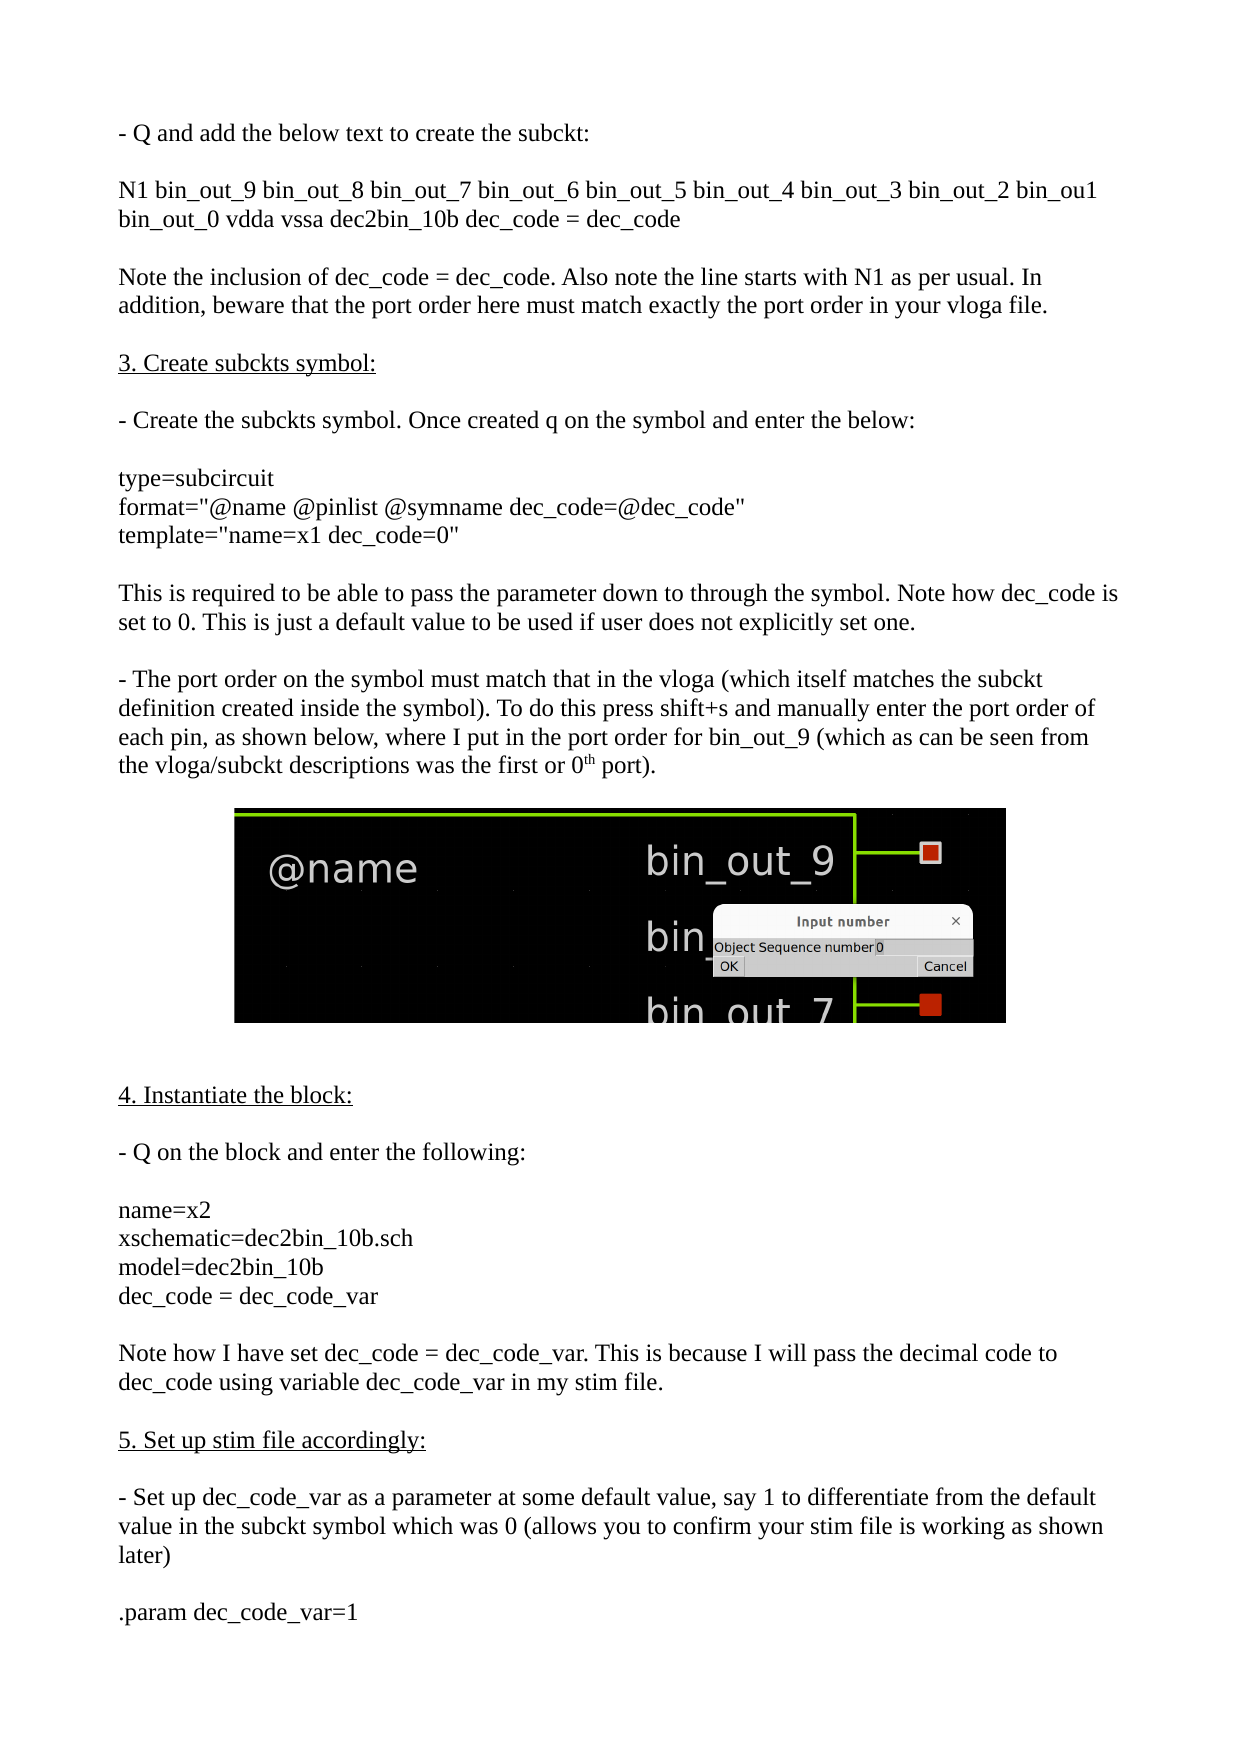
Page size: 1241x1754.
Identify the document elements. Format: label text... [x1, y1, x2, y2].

text Note how I have set dec_code = dec_code_var. This is because I will pass the decimal code to dec_code using variable dec_code_var in my stim file. [118, 1338, 1122, 1396]
text - Q and add the below text to create the subckt: [118, 118, 1122, 147]
text type=subcircuit [118, 463, 1122, 492]
text Note the inclusion of dec_code = dec_code. Also note the line starts with N1 as per usual. In addition, beware that the port order here must match exactly the port order in your vloga file. [118, 262, 1122, 319]
text format="@name @pinlist @symname dec_code=@dec_code" [118, 492, 1122, 521]
text - Create the subckts symbol. Once created q on the symbol and enter the below: [118, 406, 1122, 434]
text name=x2 [118, 1195, 1122, 1223]
text 5. Set up stim file accordingly: [118, 1425, 1122, 1453]
text This is required to be able to pass the parameter down to through the symbol. Note how dec_code is set to 0. This is just a default value to be used if user does not explicitly set one. [118, 578, 1122, 636]
text dec_code = dec_code_var [118, 1281, 1122, 1310]
picture [234, 808, 1006, 1023]
text template="name=x1 dec_code=0" [118, 521, 1122, 549]
text model=dec2bin_10b [118, 1252, 1122, 1281]
text - The port order on the symbol must match that in the vloga (which itself matches the subckt definition created inside the symbol). To do this press shift+s and manually enter the port order of each pin, as shown below, where I put in the port order for bin_out_9 (which as can be seen from the vloga/subckt descriptions was the first or 0th port). [118, 664, 1122, 779]
text .param dec_code_var=1 [118, 1597, 1122, 1626]
text - Q on the block and enter the following: [118, 1137, 1122, 1166]
text 4. Instantiate the block: [118, 1080, 1122, 1108]
text 3. Create subckts symbol: [118, 348, 1122, 377]
text - Set up dec_code_var as a parameter at some default value, say 1 to differentiate from the default value in the subckt symbol which was 0 (allows you to confirm your stim file is working as shown later) [118, 1482, 1122, 1568]
text xschematic=dec2bin_10b.sch [118, 1223, 1122, 1252]
text N1 bin_out_9 bin_out_8 bin_out_7 bin_out_6 bin_out_5 bin_out_4 bin_out_3 bin_out_2 bin_ou1 bin_out_0 vdda vssa dec2bin_10b dec_code = dec_code [118, 176, 1122, 233]
